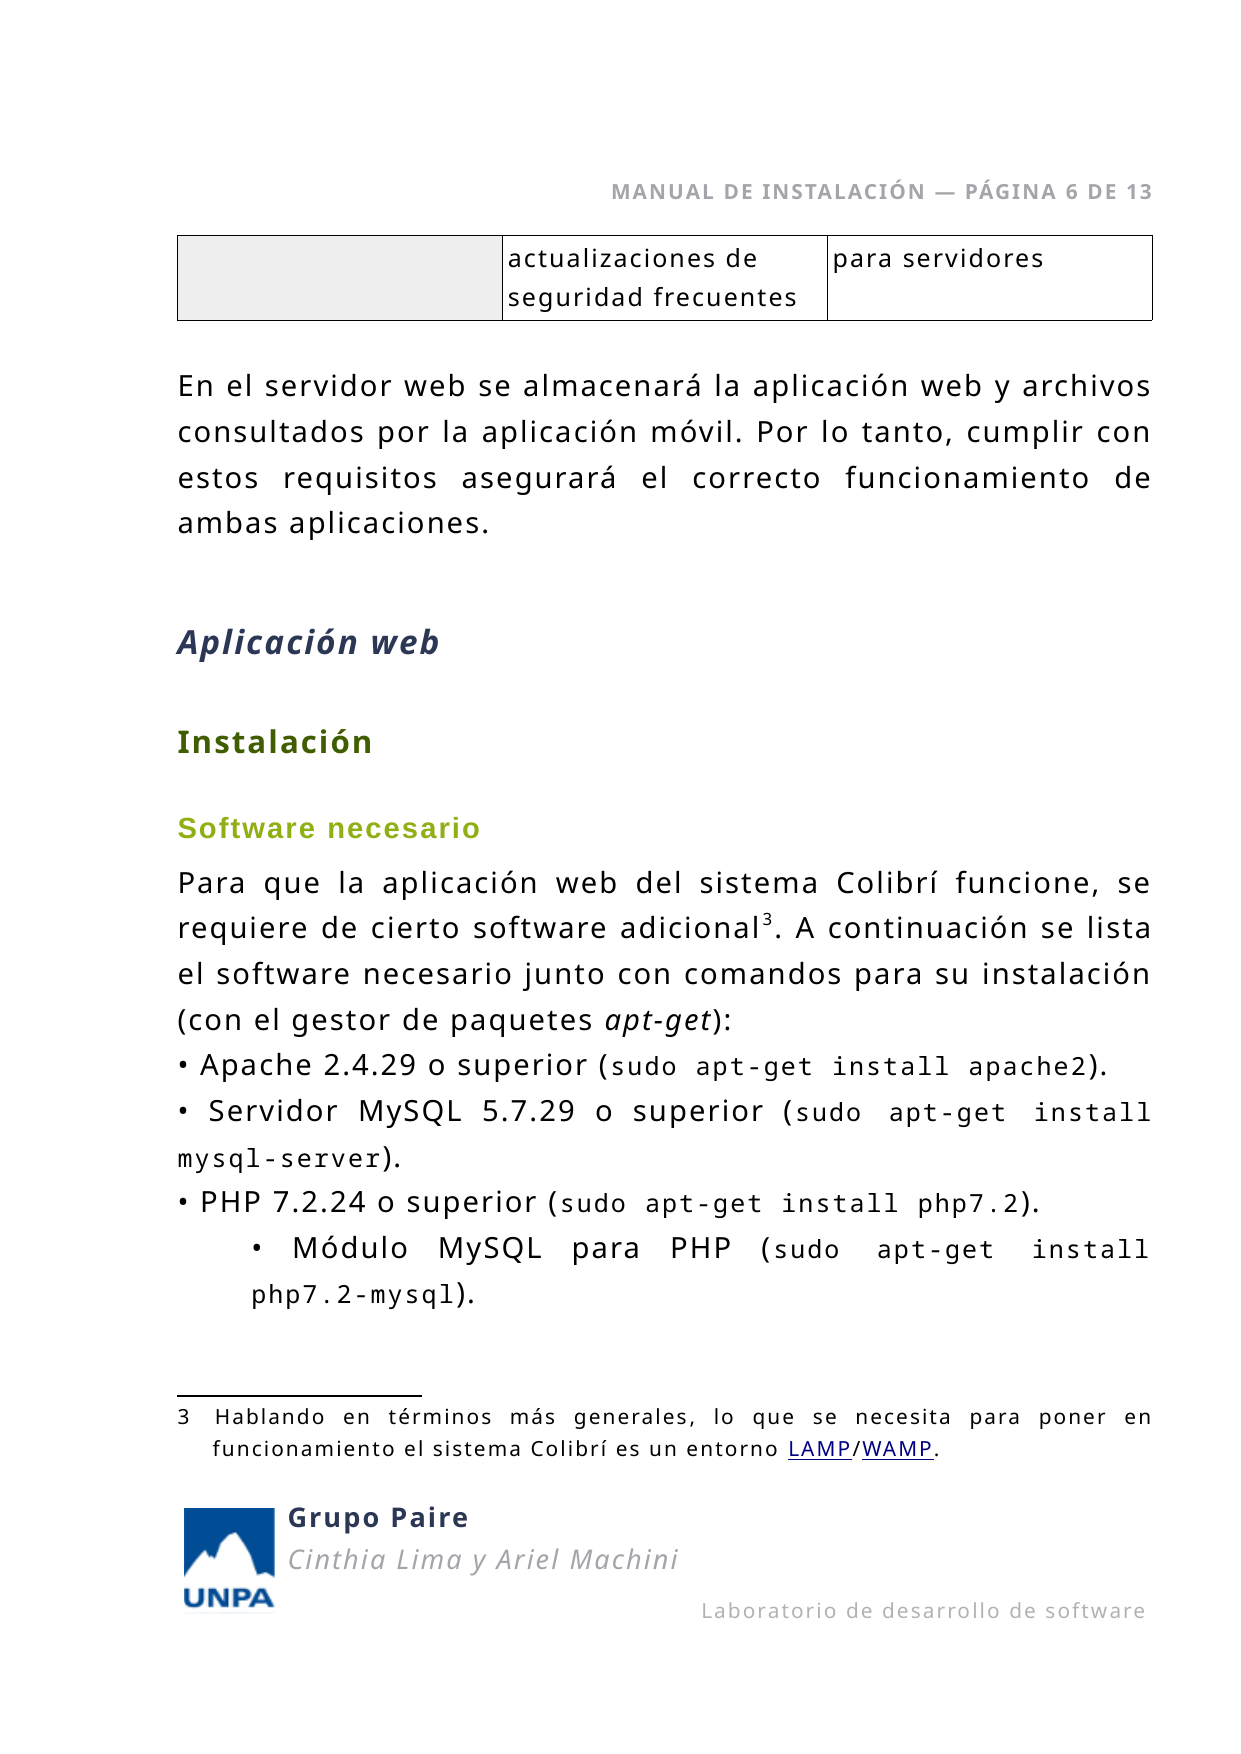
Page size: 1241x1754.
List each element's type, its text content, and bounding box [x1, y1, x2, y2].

table_cell para servidores [828, 236, 1152, 320]
text En el servidor web se almacenará la aplicación web y archivos consultados por la aplicación móvil. Por lo tanto, cumplir con estos requisitos asegurará el correcto funcionamiento de ambas aplicaciones. [177, 366, 1152, 542]
text Hablando en términos más generales, lo que se necesita para poner en funcionamiento el sistema Colibrí es un entorno LAMP/WAMP. [177, 1402, 1152, 1463]
text Para que la aplicación web del sistema Colibrí funcione, se requiere de cierto software adicional. A continuación se lista el software necesario junto con comandos para su instalación (con el gestor de paquetes apt-get): [177, 862, 1152, 1039]
picture [184, 1508, 275, 1614]
text • Módulo MySQL para PHP (sudo apt-get install php7.2-mysql). [251, 1227, 1152, 1312]
table_cell [178, 236, 502, 320]
text • Apache 2.4.29 o superior (sudo apt-get install apache2). [177, 1045, 1152, 1084]
text • Servidor MySQL 5.7.29 o superior (sudo apt-get install mysql-server). [177, 1090, 1152, 1176]
subtitle Aplicación web [177, 619, 1152, 664]
text • PHP 7.2.24 o superior (sudo apt-get install php7.2). [177, 1182, 1152, 1221]
subtitle Instalación [177, 720, 1152, 763]
subtitle Software necesario [177, 811, 1152, 845]
table_cell actualizaciones de seguridad frecuentes [503, 236, 827, 320]
